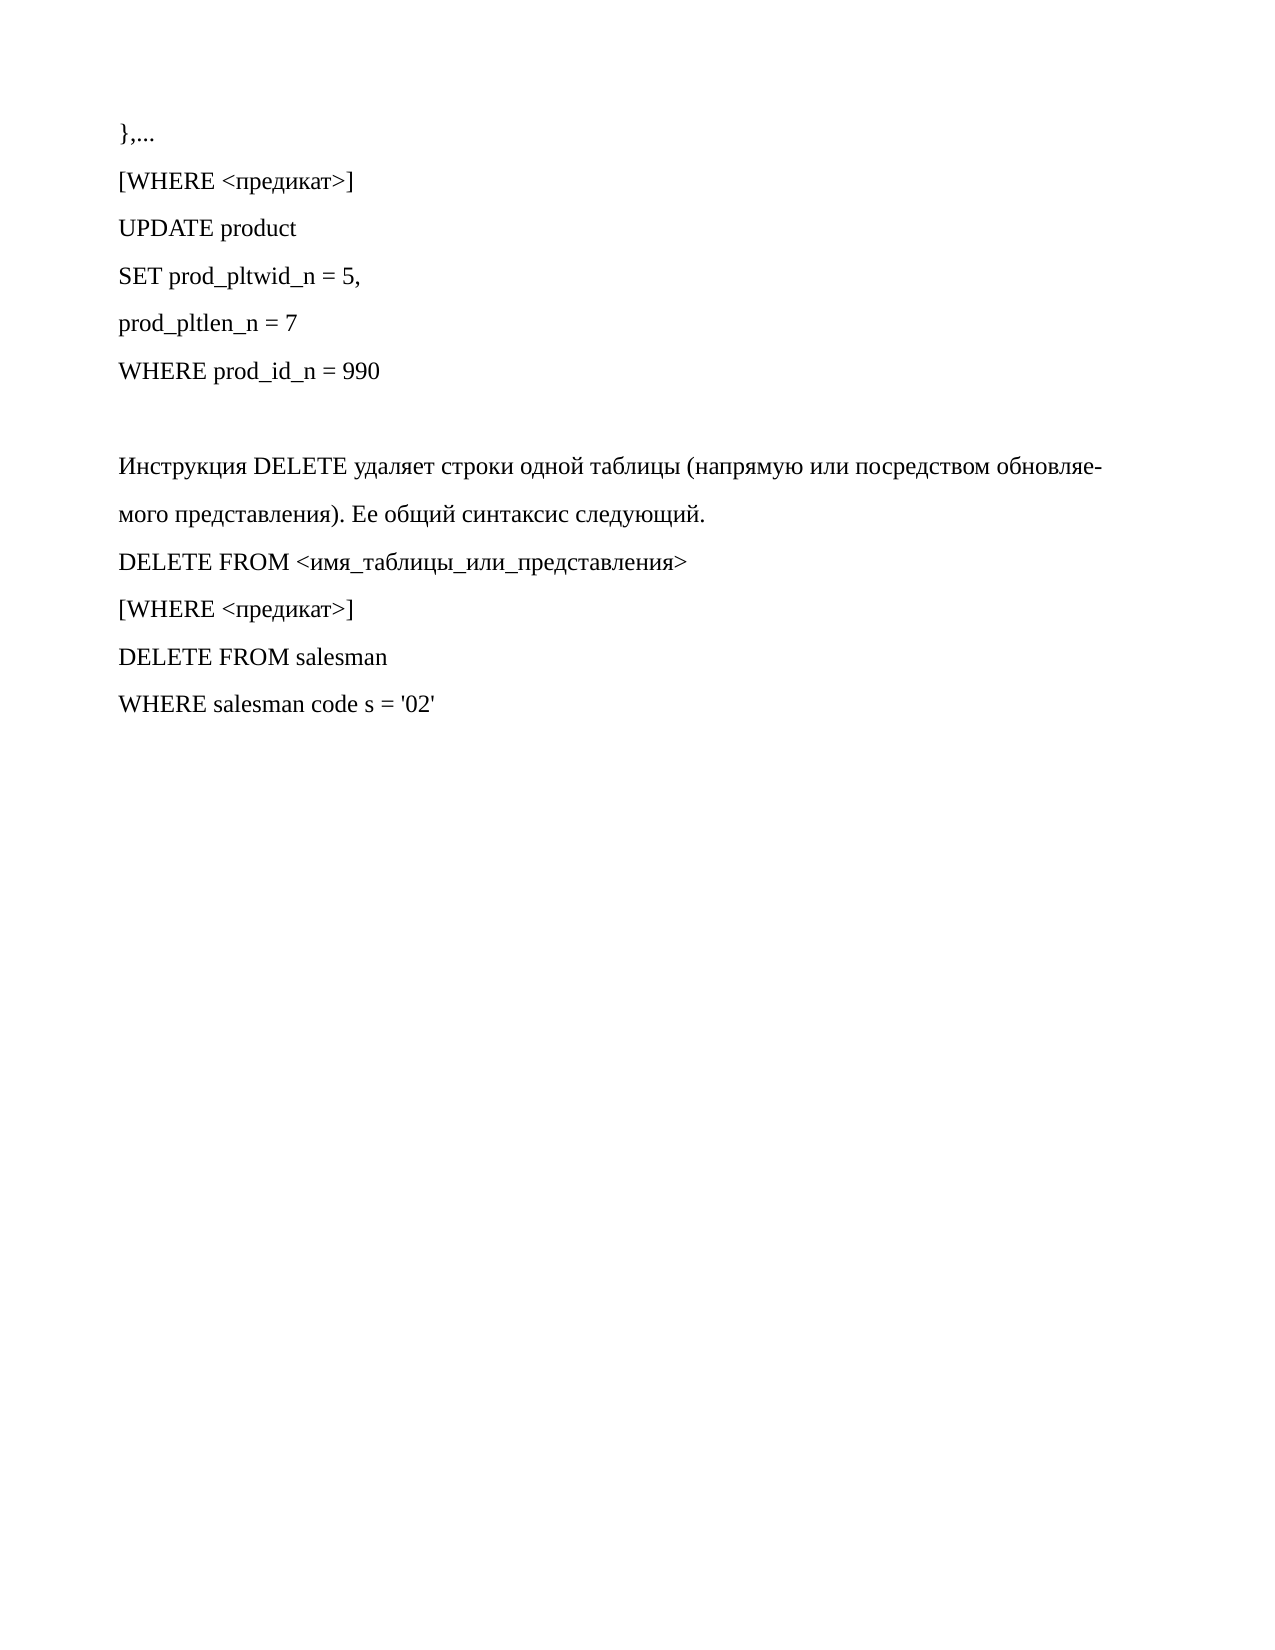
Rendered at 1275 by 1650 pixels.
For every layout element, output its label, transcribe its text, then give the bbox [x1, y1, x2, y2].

text мого представления). Ее общий синтаксис следующий. [118, 499, 1157, 528]
text },... [118, 118, 1157, 147]
text Инструкция DELETE удаляет строки одной таблицы (напрямую или посредством обновляе- [118, 451, 1157, 480]
text SET prod_pltwid_n = 5, [118, 261, 1157, 290]
text WHERE salesman code s = '02' [118, 689, 1157, 718]
text [WHERE <предикат>] [118, 166, 1157, 194]
text DELETE FROM <имя_таблицы_или_представления> [118, 547, 1157, 575]
text UPDATE product [118, 213, 1157, 242]
text prod_pltlen_n = 7 [118, 308, 1157, 337]
text WHERE prod_id_n = 990 [118, 356, 1157, 385]
text [WHERE <предикат>] [118, 594, 1157, 623]
text DELETE FROM salesman [118, 642, 1157, 671]
